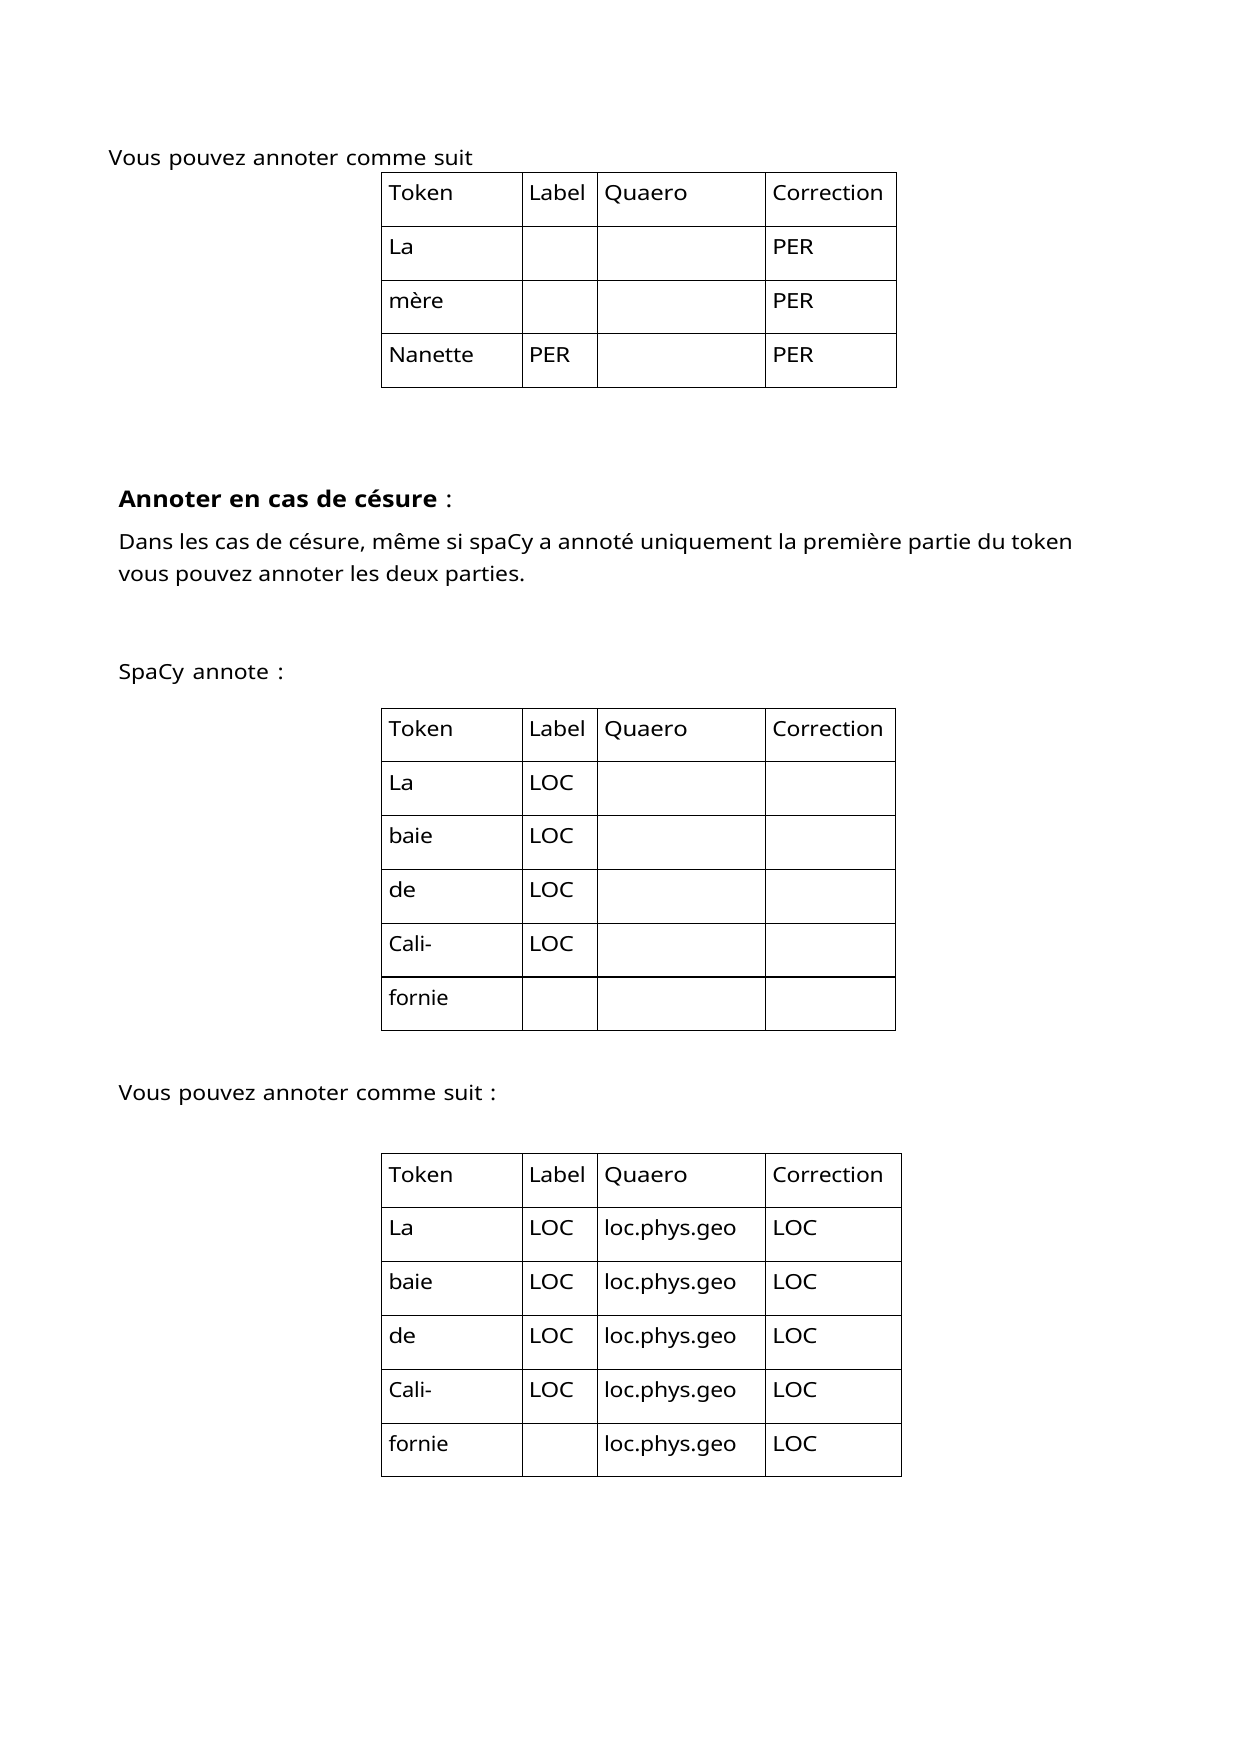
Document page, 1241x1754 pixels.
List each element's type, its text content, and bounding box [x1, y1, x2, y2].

table_header Token [382, 173, 522, 226]
table_cell [598, 978, 765, 1030]
table_cell LOC [766, 1316, 901, 1368]
table_cell [598, 870, 765, 923]
table_header Correction [766, 709, 895, 761]
table_cell La [382, 227, 522, 279]
table_cell LOC [523, 1262, 597, 1315]
table_cell baie [382, 1262, 522, 1315]
table_cell LOC [523, 870, 597, 923]
table_cell loc.phys.geo [598, 1262, 765, 1315]
table_cell LOC [766, 1424, 901, 1476]
table_cell LOC [523, 1370, 597, 1422]
subtitle Annoter en cas de césure : [118, 483, 1134, 514]
table_cell PER [766, 227, 896, 279]
table_header Label [523, 709, 597, 761]
table_cell fornie [382, 978, 522, 1030]
table_cell [598, 334, 765, 387]
table_header Correction [766, 173, 896, 226]
table_cell Cali- [382, 1370, 522, 1422]
table_cell PER [766, 334, 896, 387]
text Vous pouvez annoter comme suit [108, 143, 1134, 172]
table_cell [598, 227, 765, 279]
table_cell LOC [766, 1370, 901, 1422]
table_cell baie [382, 816, 522, 869]
table_header Correction [766, 1154, 901, 1207]
table_cell [766, 870, 895, 923]
table_cell [598, 816, 765, 869]
table_cell Nanette [382, 334, 522, 387]
table_cell LOC [523, 1316, 597, 1368]
table_cell [523, 1424, 597, 1476]
table_header Quaero [598, 1154, 765, 1207]
table_cell loc.phys.geo [598, 1208, 765, 1261]
table_cell Cali- [382, 924, 522, 976]
table_header Token [382, 709, 522, 761]
table_cell LOC [523, 762, 597, 815]
table_header Label [523, 173, 597, 226]
table_cell [766, 816, 895, 869]
text SpaCy annote : [118, 657, 1134, 686]
table_cell LOC [766, 1208, 901, 1261]
table_cell PER [766, 281, 896, 333]
table_cell LOC [766, 1262, 901, 1315]
table_cell LOC [523, 1208, 597, 1261]
table_cell La [382, 1208, 522, 1261]
table_cell [523, 978, 597, 1030]
table_cell de [382, 870, 522, 923]
table_cell [766, 762, 895, 815]
table_cell PER [523, 334, 597, 387]
table_cell La [382, 762, 522, 815]
table_cell [598, 281, 765, 333]
table_header Quaero [598, 173, 765, 226]
table_cell de [382, 1316, 522, 1368]
table_cell mère [382, 281, 522, 333]
table_cell fornie [382, 1424, 522, 1476]
table_header Token [382, 1154, 522, 1207]
table_cell [766, 978, 895, 1030]
table_cell [523, 281, 597, 333]
table_cell [766, 924, 895, 976]
table_header Label [523, 1154, 597, 1207]
table_cell loc.phys.geo [598, 1370, 765, 1422]
text Dans les cas de césure, même si spaCy a annoté uniquement la première partie du token vous pouvez annoter les deux parties. [118, 527, 1111, 588]
table_cell LOC [523, 816, 597, 869]
table_cell loc.phys.geo [598, 1316, 765, 1368]
table_header Quaero [598, 709, 765, 761]
table_cell LOC [523, 924, 597, 976]
table_cell [523, 227, 597, 279]
table_cell [598, 762, 765, 815]
text Vous pouvez annoter comme suit : [118, 1078, 1134, 1106]
table_cell [598, 924, 765, 976]
table_cell loc.phys.geo [598, 1424, 765, 1476]
